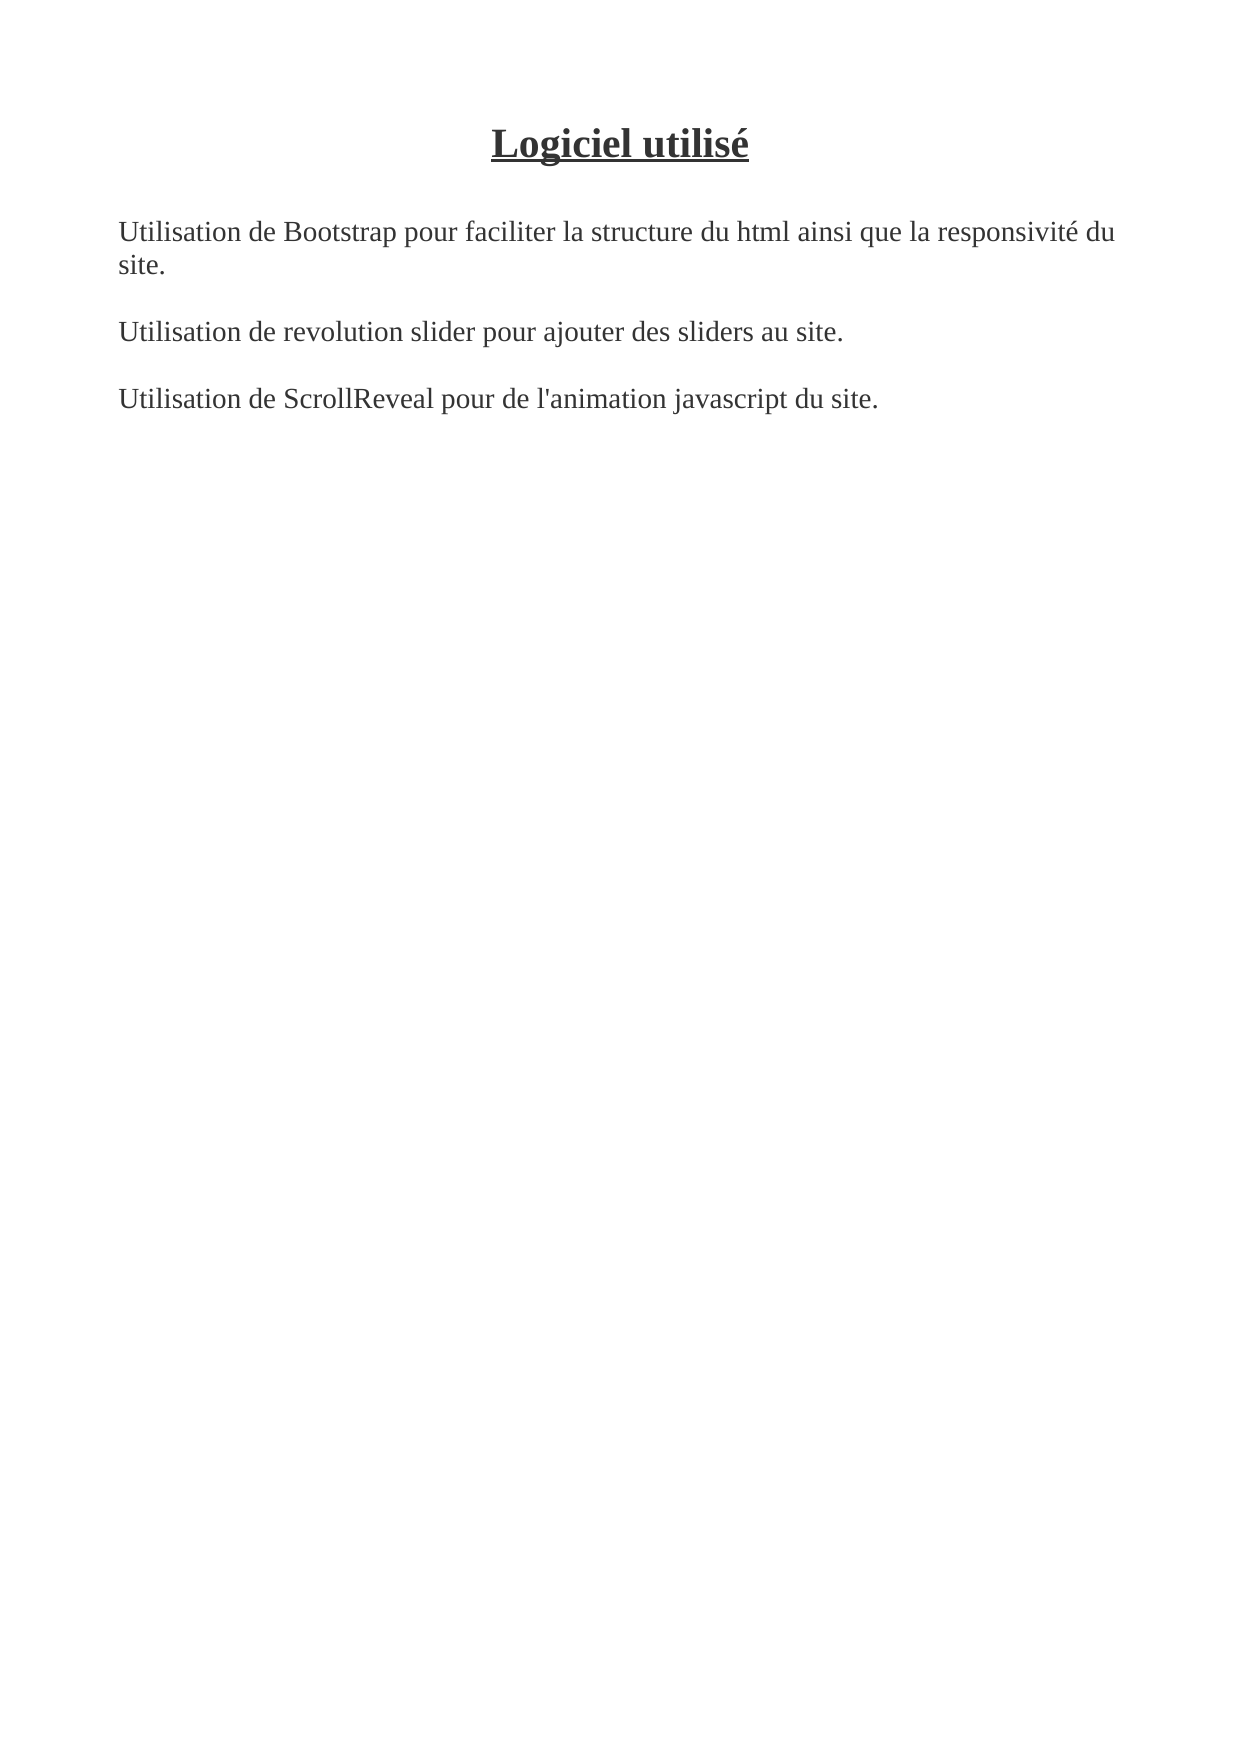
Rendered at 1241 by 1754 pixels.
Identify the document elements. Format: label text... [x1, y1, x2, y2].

text Logiciel utilisé [118, 118, 1122, 166]
text Utilisation de Bootstrap pour faciliter la structure du html ainsi que la responsivité du site. [118, 214, 1122, 281]
text Utilisation de revolution slider pour ajouter des sliders au site. [118, 314, 1122, 348]
text Utilisation de ScrollReveal pour de l'animation javascript du site. [118, 382, 1122, 415]
